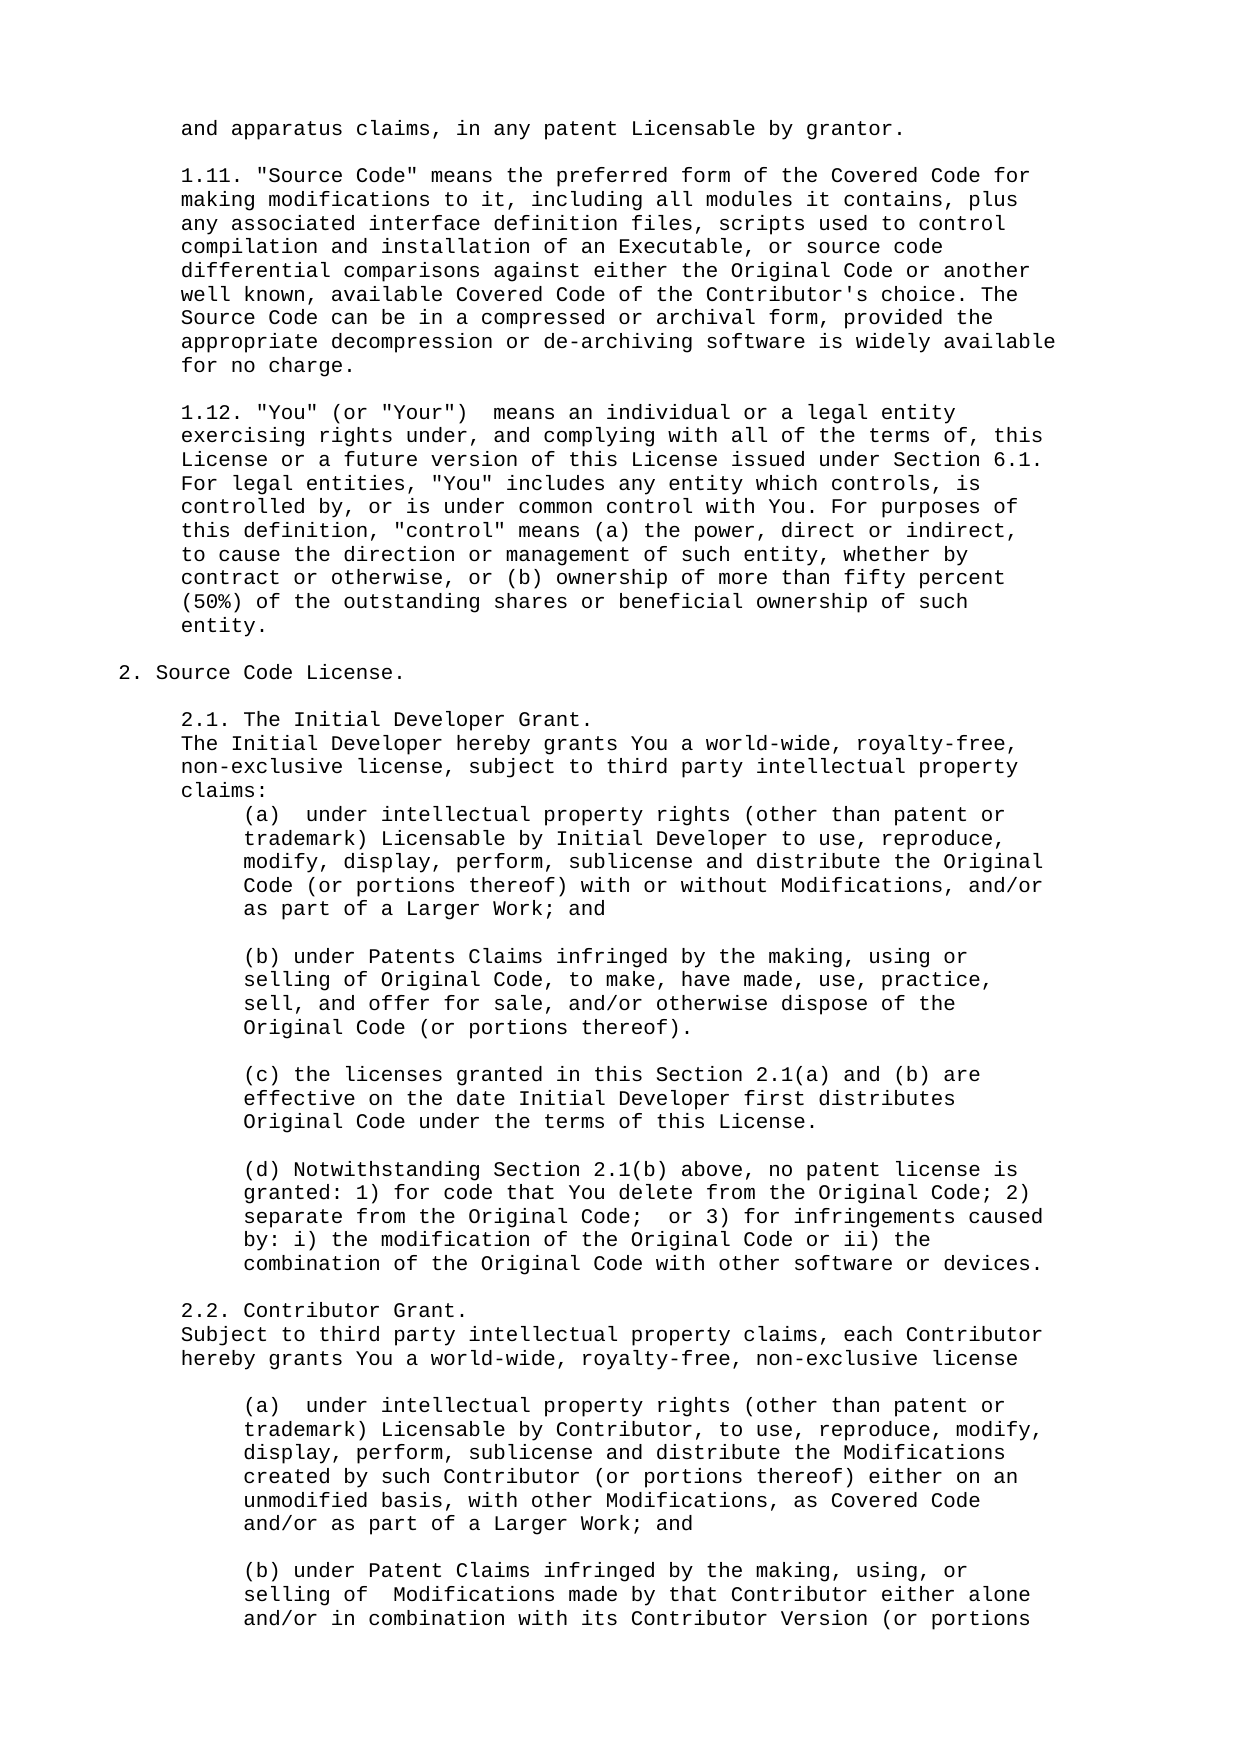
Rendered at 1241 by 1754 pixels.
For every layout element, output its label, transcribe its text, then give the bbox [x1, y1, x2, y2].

text Subject to third party intellectual property claims, each Contributor [118, 1324, 1122, 1348]
text to cause the direction or management of such entity, whether by [118, 544, 1122, 567]
text this definition, "control" means (a) the power, direct or indirect, [118, 520, 1122, 544]
text display, perform, sublicense and distribute the Modifications [118, 1442, 1122, 1466]
text (b) under Patent Claims infringed by the making, using, or [118, 1561, 1122, 1584]
text (a) under intellectual property rights (other than patent or [118, 804, 1122, 827]
text selling of Original Code, to make, have made, use, practice, [118, 969, 1122, 993]
text 2.1. The Initial Developer Grant. [118, 709, 1122, 733]
text entity. [118, 615, 1122, 638]
text Original Code (or portions thereof). [118, 1017, 1122, 1040]
text Original Code under the terms of this License. [118, 1111, 1122, 1135]
text contract or otherwise, or (b) ownership of more than fifty percent [118, 567, 1122, 591]
text claims: [118, 780, 1122, 804]
text (d) Notwithstanding Section 2.1(b) above, no patent license is [118, 1158, 1122, 1182]
text created by such Contributor (or portions thereof) either on an [118, 1466, 1122, 1489]
text any associated interface definition files, scripts used to control [118, 213, 1122, 236]
text by: i) the modification of the Original Code or ii) the [118, 1229, 1122, 1253]
text appropriate decompression or de-archiving software is widely available [118, 331, 1122, 354]
text For legal entities, "You" includes any entity which controls, is [118, 473, 1122, 496]
text granted: 1) for code that You delete from the Original Code; 2) [118, 1182, 1122, 1206]
text modify, display, perform, sublicense and distribute the Original [118, 851, 1122, 875]
text effective on the date Initial Developer first distributes [118, 1088, 1122, 1111]
text separate from the Original Code; or 3) for infringements caused [118, 1206, 1122, 1229]
text and/or in combination with its Contributor Version (or portions [118, 1608, 1122, 1631]
text Source Code can be in a compressed or archival form, provided the [118, 307, 1122, 331]
text (b) under Patents Claims infringed by the making, using or [118, 946, 1122, 969]
text compilation and installation of an Executable, or source code [118, 236, 1122, 260]
text and/or as part of a Larger Work; and [118, 1513, 1122, 1537]
text trademark) Licensable by Contributor, to use, reproduce, modify, [118, 1419, 1122, 1442]
text 2. Source Code License. [118, 662, 1122, 686]
text for no charge. [118, 354, 1122, 378]
text trademark) Licensable by Initial Developer to use, reproduce, [118, 827, 1122, 851]
text 1.11. "Source Code" means the preferred form of the Covered Code for [118, 165, 1122, 189]
text (50%) of the outstanding shares or beneficial ownership of such [118, 591, 1122, 615]
text and apparatus claims, in any patent Licensable by grantor. [118, 118, 1122, 142]
text (a) under intellectual property rights (other than patent or [118, 1395, 1122, 1419]
text 1.12. "You" (or "Your") means an individual or a legal entity [118, 402, 1122, 426]
text sell, and offer for sale, and/or otherwise dispose of the [118, 993, 1122, 1017]
text well known, available Covered Code of the Contributor's choice. The [118, 284, 1122, 307]
text as part of a Larger Work; and [118, 898, 1122, 922]
text (c) the licenses granted in this Section 2.1(a) and (b) are [118, 1064, 1122, 1088]
text controlled by, or is under common control with You. For purposes of [118, 496, 1122, 520]
text The Initial Developer hereby grants You a world-wide, royalty-free, [118, 733, 1122, 757]
text 2.2. Contributor Grant. [118, 1300, 1122, 1324]
text non-exclusive license, subject to third party intellectual property [118, 757, 1122, 780]
text selling of Modifications made by that Contributor either alone [118, 1584, 1122, 1608]
text Code (or portions thereof) with or without Modifications, and/or [118, 875, 1122, 898]
text exercising rights under, and complying with all of the terms of, this [118, 426, 1122, 449]
text unmodified basis, with other Modifications, as Covered Code [118, 1489, 1122, 1513]
text License or a future version of this License issued under Section 6.1. [118, 449, 1122, 473]
text differential comparisons against either the Original Code or another [118, 260, 1122, 284]
text making modifications to it, including all modules it contains, plus [118, 189, 1122, 213]
text hereby grants You a world-wide, royalty-free, non-exclusive license [118, 1348, 1122, 1371]
text combination of the Original Code with other software or devices. [118, 1253, 1122, 1277]
